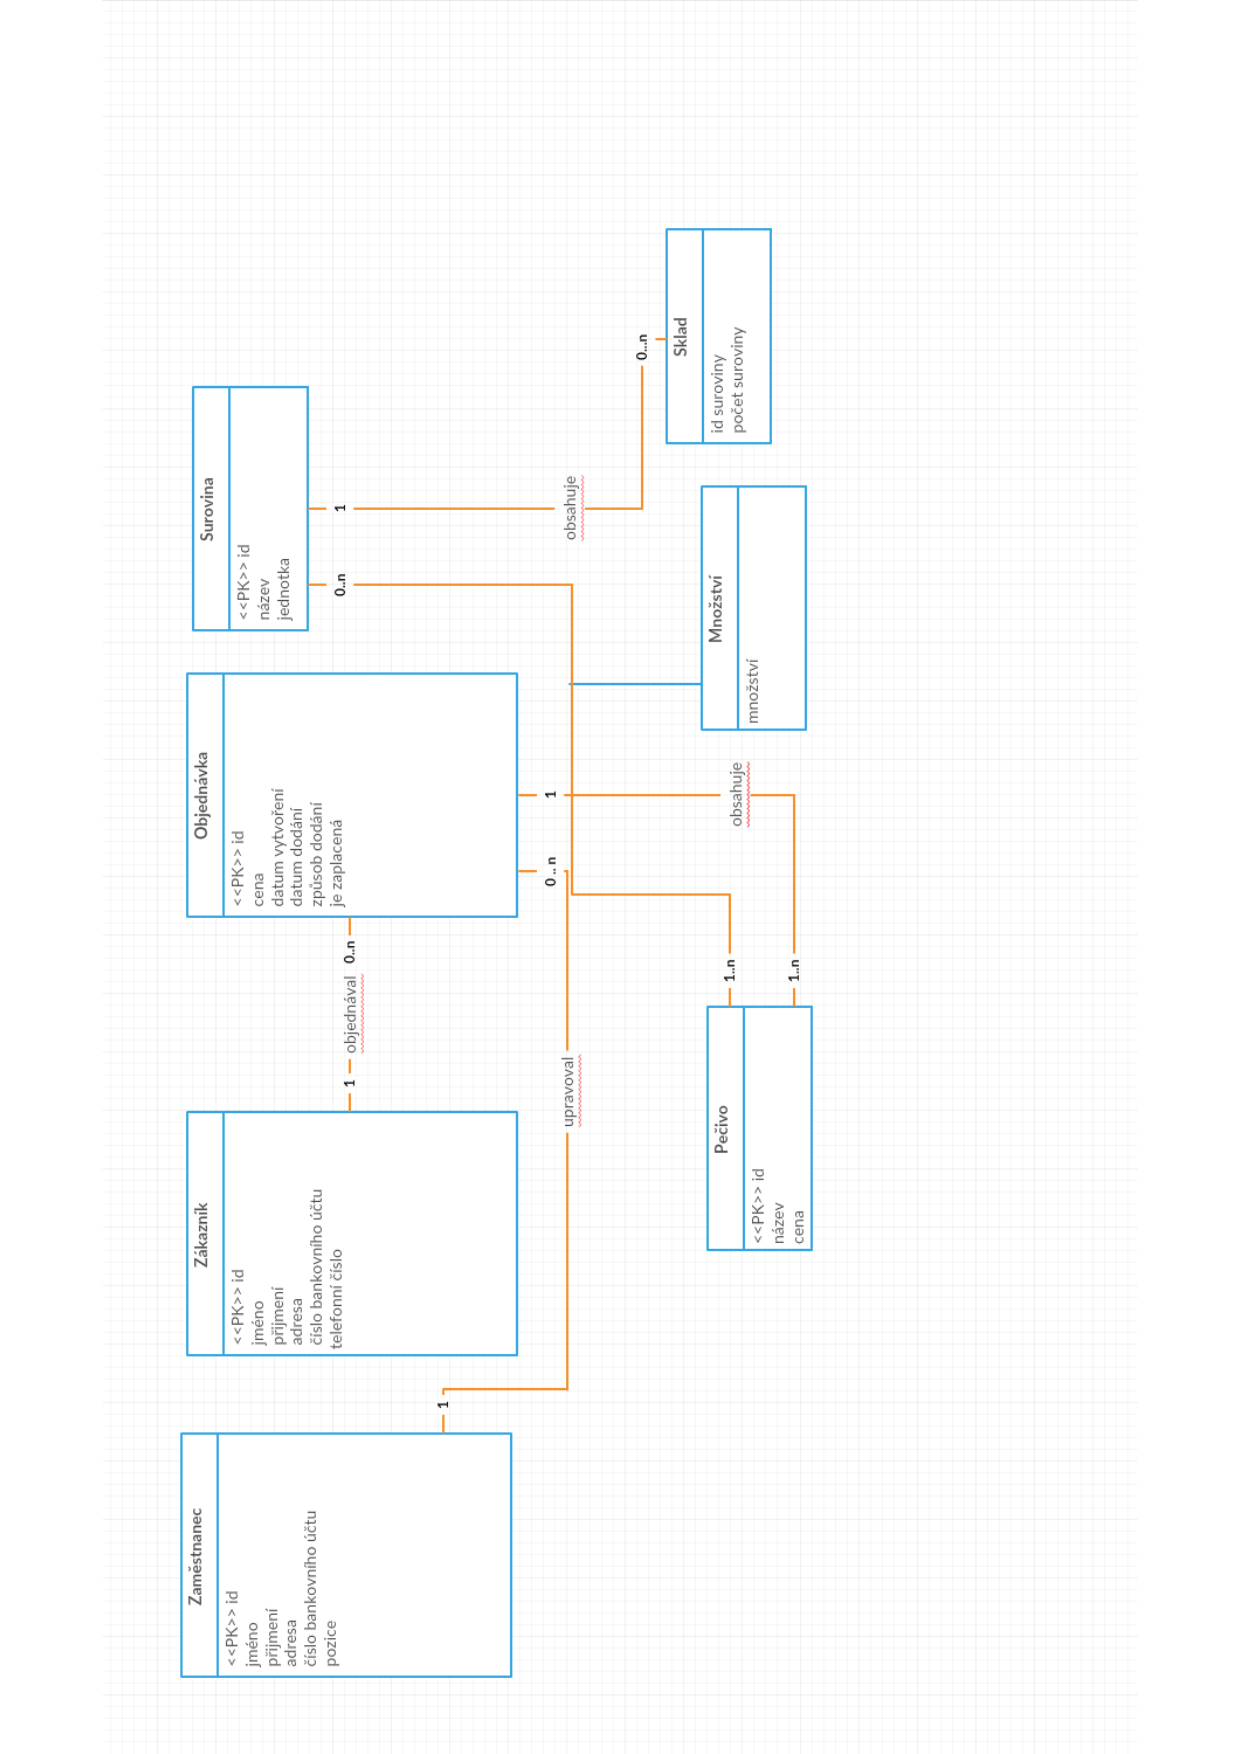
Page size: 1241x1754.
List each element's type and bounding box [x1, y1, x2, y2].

picture [102, 0, 1138, 1754]
